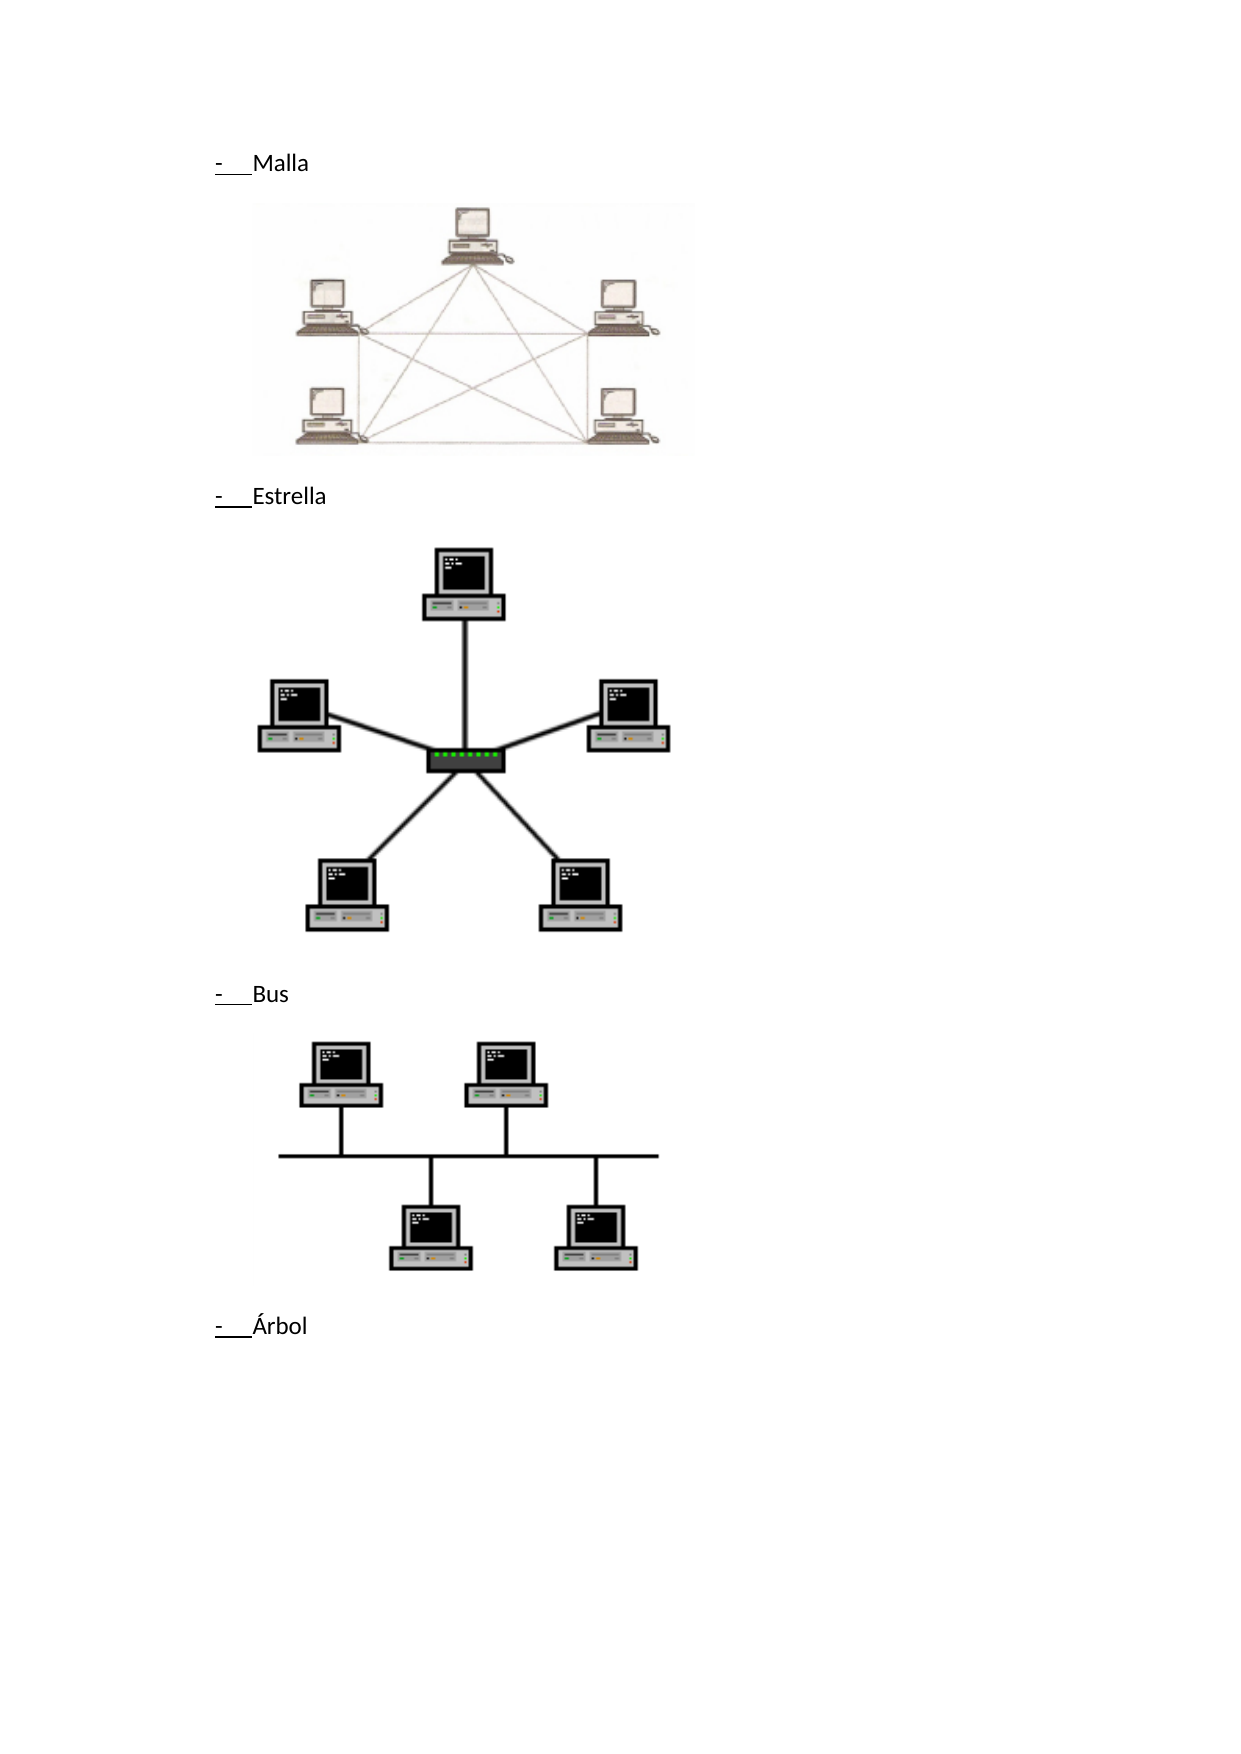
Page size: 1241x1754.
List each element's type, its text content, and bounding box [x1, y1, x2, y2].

picture [252, 536, 679, 953]
picture [252, 203, 695, 456]
list Árbol [215, 1311, 1063, 1341]
list Malla [215, 148, 1063, 178]
picture [252, 1033, 678, 1286]
list Bus [215, 978, 1063, 1008]
list Estrella [215, 480, 1063, 511]
